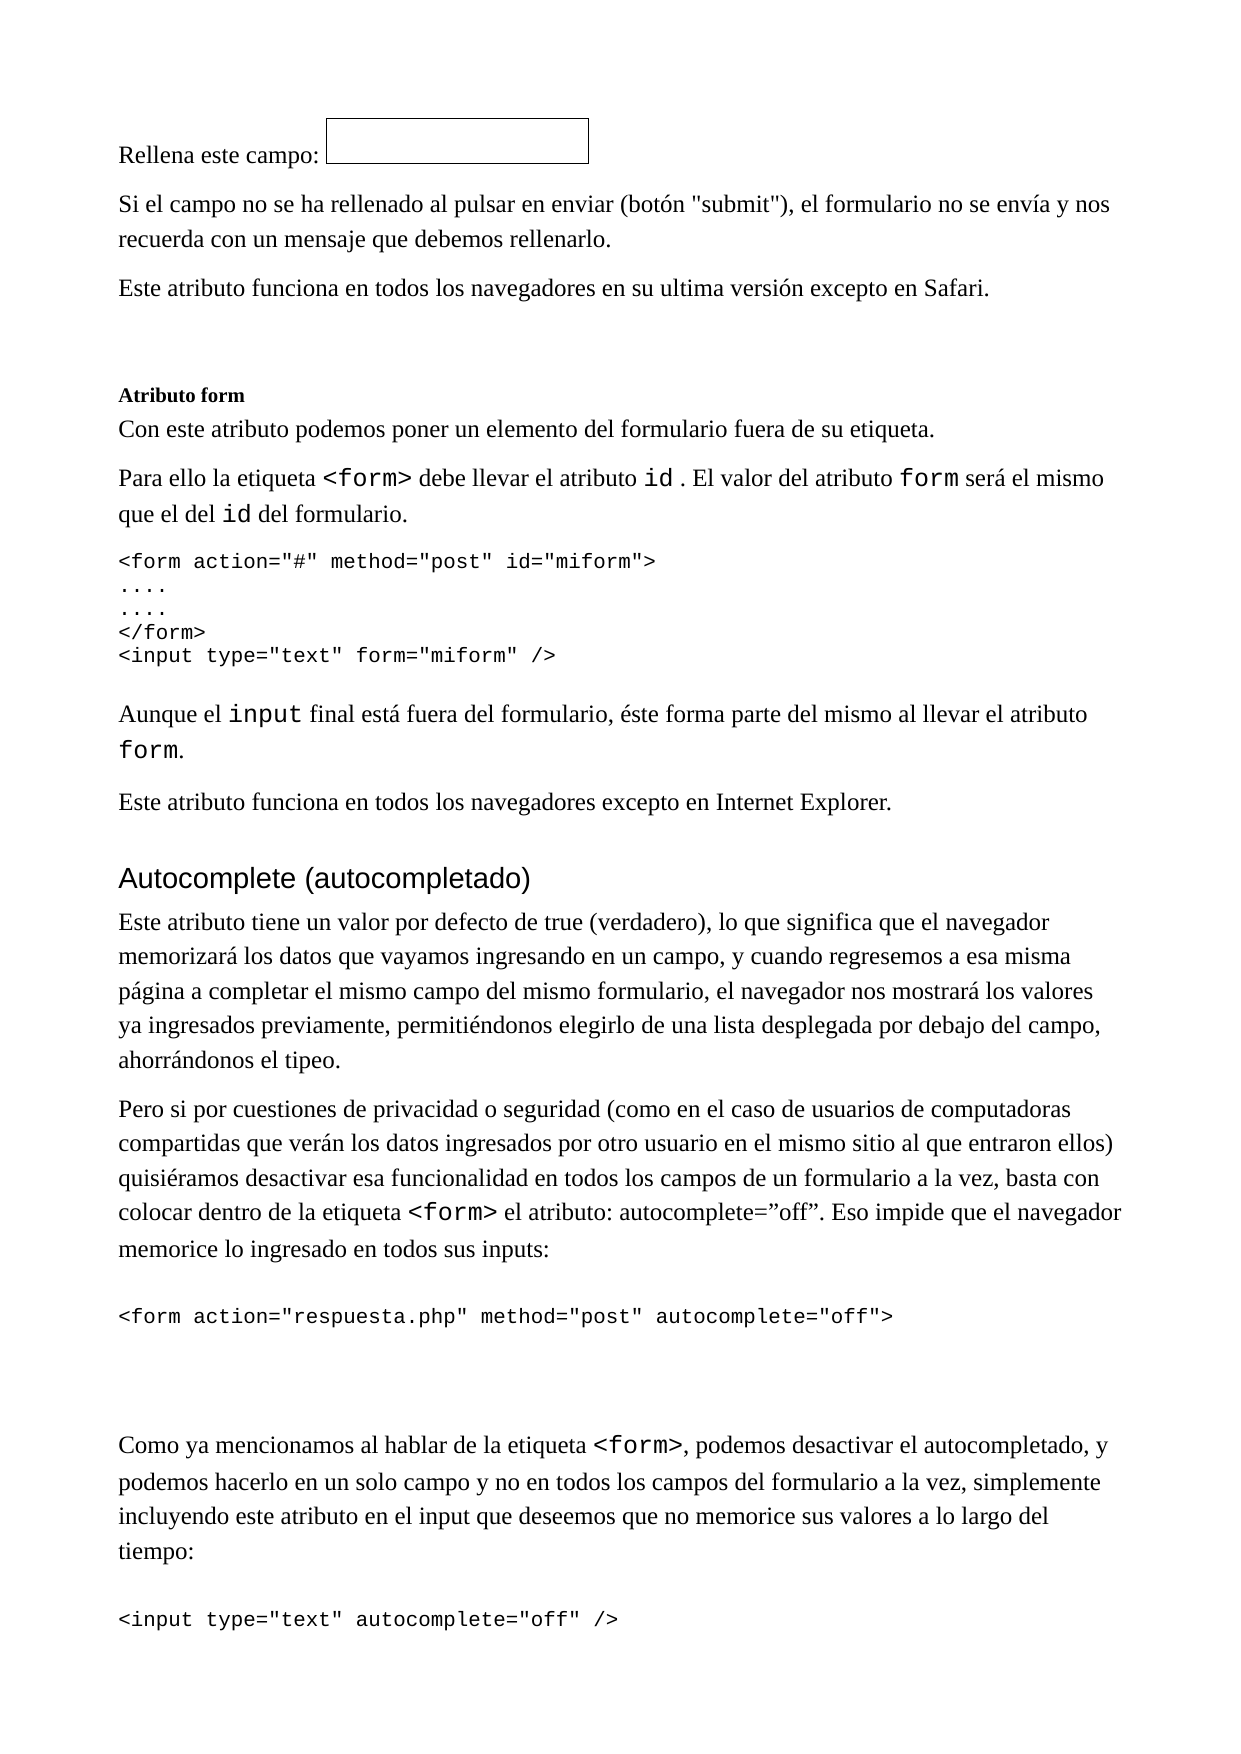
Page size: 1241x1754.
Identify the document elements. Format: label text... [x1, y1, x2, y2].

text .... [118, 574, 1122, 598]
text Si el campo no se ha rellenado al pulsar en enviar (botón "submit"), el formulario no se envía y nos recuerda con un mensaje que debemos rellenarlo. [118, 189, 1122, 252]
text Pero si por cuestiones de privacidad o seguridad (como en el caso de usuarios de computadoras compartidas que verán los datos ingresados por otro usuario en el mismo sitio al que entraron ellos) quisiéramos desactivar esa funcionalidad en todos los campos de un formulario a la vez, basta con colocar dentro de la etiqueta <form> el atributo: autocomplete=”off”. Eso impide que el navegador memorice lo ingresado en todos sus inputs: [118, 1094, 1122, 1263]
text Este atributo funciona en todos los navegadores en su ultima versión excepto en Safari. [118, 273, 1122, 302]
text </form> [118, 622, 1122, 646]
text Rellena este campo: [118, 118, 1122, 169]
text <input type="text" autocomplete="off" /> [118, 1608, 1122, 1632]
text <input type="text" form="miform" /> [118, 646, 1122, 669]
text Como ya mencionamos al hablar de la etiqueta <form>, podemos desactivar el autocompletado, y podemos hacerlo en un solo campo y no en todos los campos del formulario a la vez, simplemente incluyendo este atributo en el input que deseemos que no memorice sus valores a lo largo del tiempo: [118, 1430, 1122, 1564]
subtitle Atributo form [118, 383, 1122, 407]
subtitle Autocomplete (autocompletado) [118, 861, 1122, 894]
text Para ello la etiqueta <form> debe llevar el atributo id . El valor del atributo form será el mismo que el del id del formulario. [118, 463, 1122, 530]
text Con este atributo podemos poner un elemento del formulario fuera de su etiqueta. [118, 414, 1122, 442]
text Este atributo funciona en todos los navegadores excepto en Internet Explorer. [118, 787, 1122, 816]
text <form action="respuesta.php" method="post" autocomplete="off"> [118, 1307, 1122, 1330]
text .... [118, 598, 1122, 622]
text Aunque el input final está fuera del formulario, éste forma parte del mismo al llevar el atributo form. [118, 699, 1122, 766]
text Este atributo tiene un valor por defecto de true (verdadero), lo que significa que el navegador memorizará los datos que vayamos ingresando en un campo, y cuando regresemos a esa misma página a completar el mismo campo del mismo formulario, el navegador nos mostrará los valores ya ingresados previamente, permitiéndonos elegirlo de una lista desplegada por debajo del campo, ahorrándonos el tipeo. [118, 907, 1122, 1073]
text <form action="#" method="post" id="miform"> [118, 551, 1122, 574]
